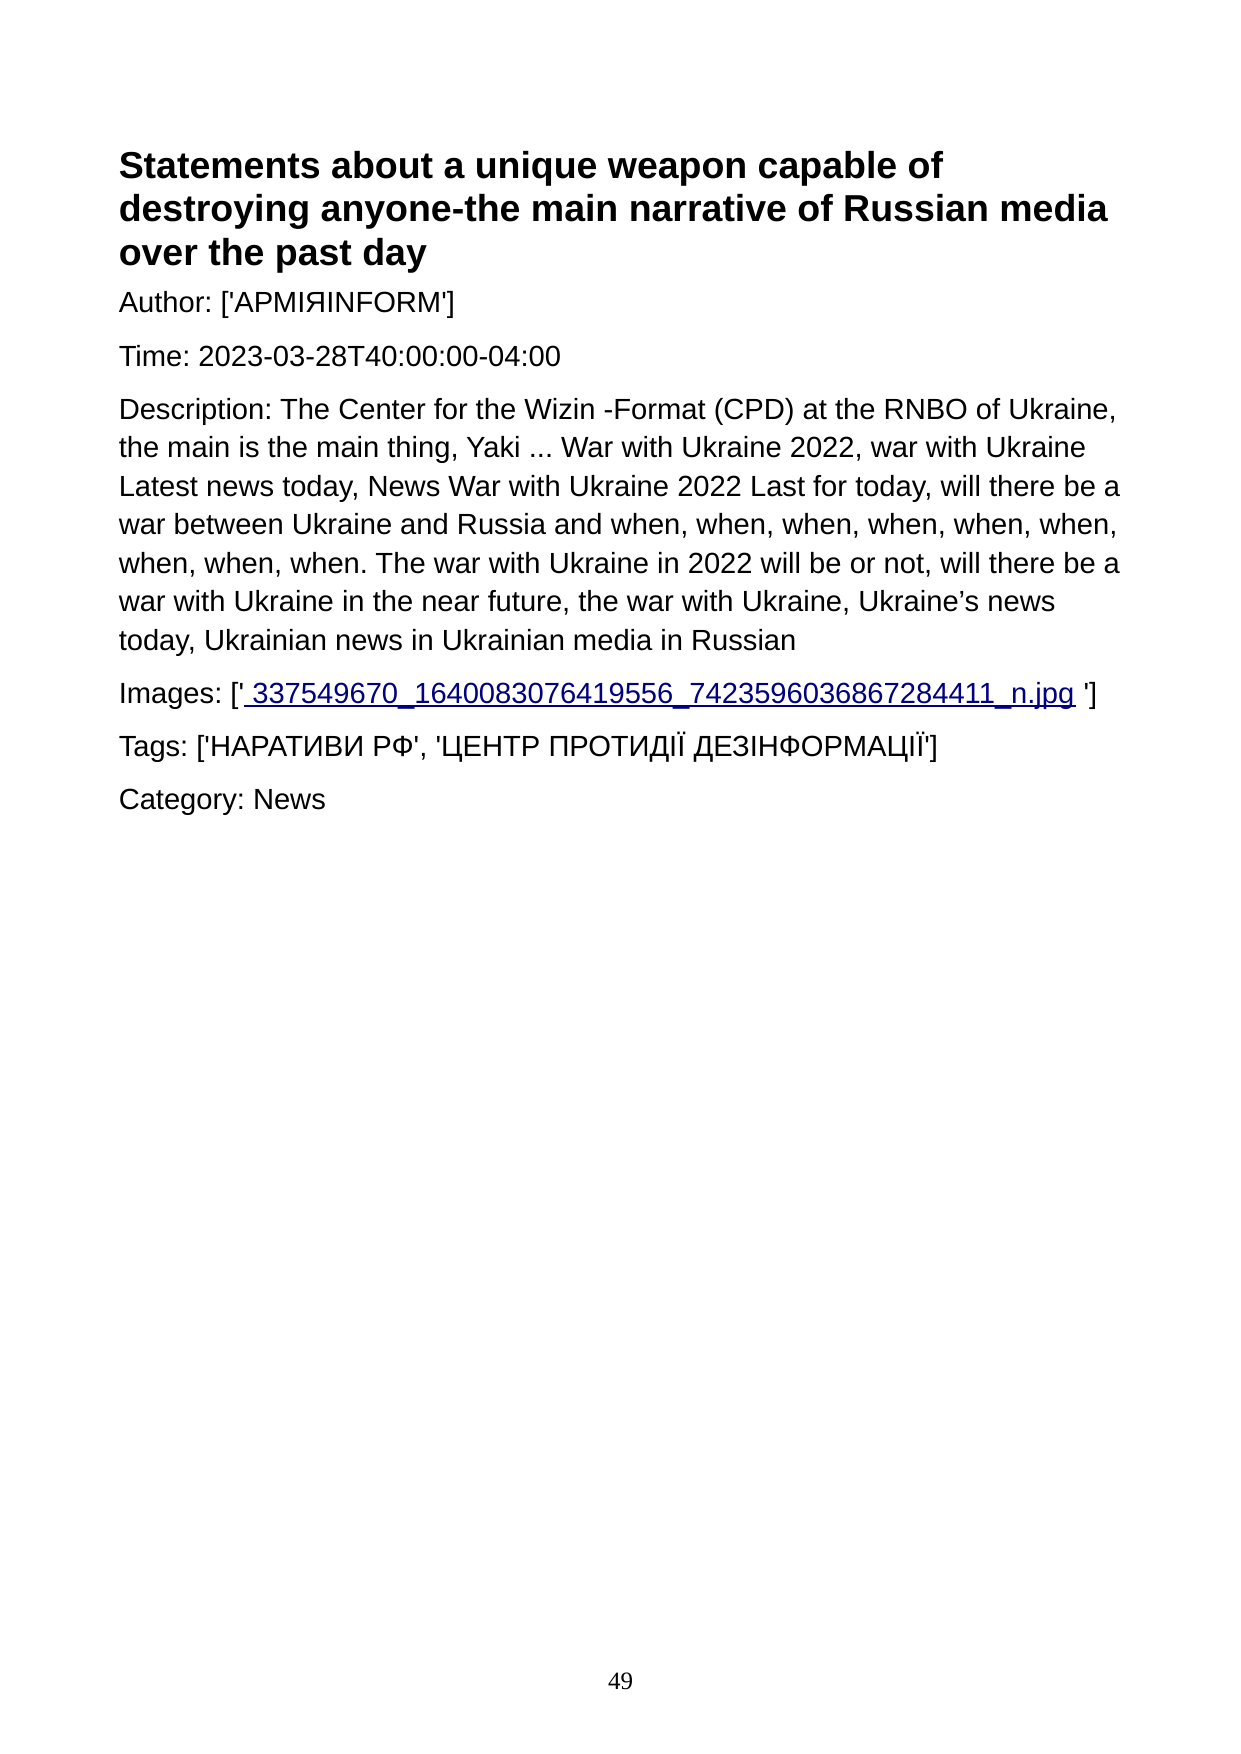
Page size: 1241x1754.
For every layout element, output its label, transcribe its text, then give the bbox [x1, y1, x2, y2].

text Time: 2023-03-28T40:00:00-04:00 [118, 338, 1122, 372]
text Category: News [118, 782, 1122, 816]
subtitle Statements about a unique weapon capable of destroying anyone-the main narrative of Russian media over the past day [118, 143, 1122, 273]
text Images: [' 337549670_1640083076419556_7423596036867284411_n.jpg '] [118, 676, 1122, 709]
text Tags: ['НАРАТИВИ РФ', 'ЦЕНТР ПРОТИДІЇ ДЕЗІНФОРМАЦІЇ'] [118, 729, 1122, 763]
text Author: ['АРМІЯINFORM'] [118, 285, 1122, 319]
text Description: The Center for the Wizin -Format (CPD) at the RNBO of Ukraine, the main is the main thing, Yaki ... War with Ukraine 2022, war with Ukraine Latest news today, News War with Ukraine 2022 Last for today, will there be a war between Ukraine and Russia and when, when, when, when, when, when, when, when, when. The war with Ukraine in 2022 will be or not, will there be a war with Ukraine in the near future, the war with Ukraine, Ukraine’s news today, Ukrainian news in Ukrainian media in Russian [118, 392, 1122, 656]
